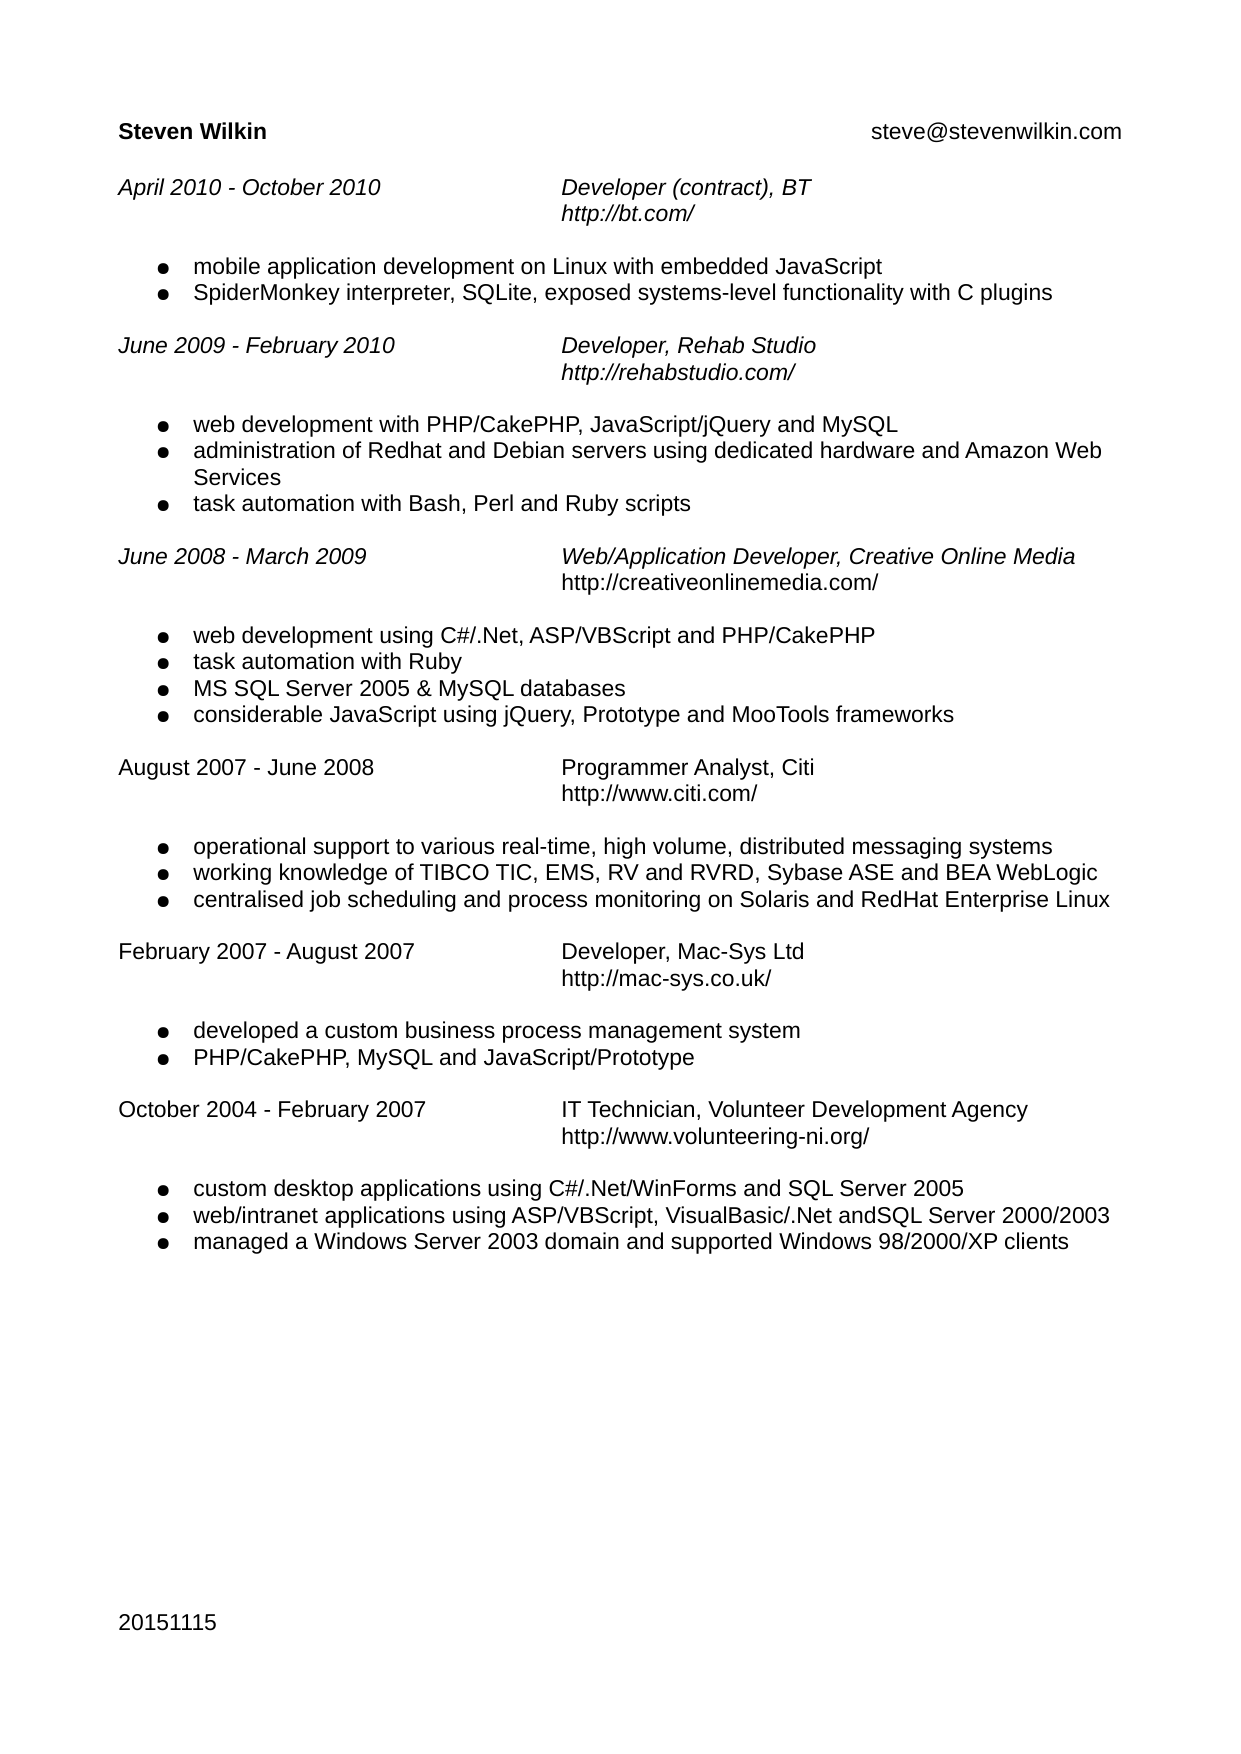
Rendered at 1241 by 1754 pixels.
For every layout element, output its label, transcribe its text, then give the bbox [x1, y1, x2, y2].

list operational support to various real-time, high volume, distributed messaging systems [156, 833, 1122, 859]
text http://rehabstudio.com/ [118, 358, 1122, 385]
list working knowledge of TIBCO TIC, EMS, RV and RVRD, Sybase ASE and BEA WebLogic [156, 859, 1122, 886]
list custom desktop applications using C#/.Net/WinForms and SQL Server 2005 [156, 1175, 1122, 1202]
list task automation with Bash, Perl and Ruby scripts [156, 490, 1122, 517]
list June 2009 - February 2010 Developer, Rehab Studio [81, 332, 1122, 358]
text April 2010 - October 2010 Developer (contract), BT [118, 174, 1122, 200]
list web/intranet applications using ASP/VBScript, VisualBasic/.Net andSQL Server 2000/2003 [156, 1202, 1122, 1228]
text http://www.citi.com/ [118, 780, 1122, 806]
list web development with PHP/CakePHP, JavaScript/jQuery and MySQL [156, 411, 1122, 437]
list administration of Redhat and Debian servers using dedicated hardware and Amazon Web Services [156, 437, 1122, 490]
text http://creativeonlinemedia.com/ [118, 569, 1122, 596]
list MS SQL Server 2005 & MySQL databases [156, 675, 1122, 701]
list developed a custom business process management system [156, 1017, 1122, 1044]
text February 2007 - August 2007 Developer, Mac-Sys Ltd [118, 938, 1122, 964]
list SpiderMonkey interpreter, SQLite, exposed systems-level functionality with C plugins [156, 279, 1122, 306]
text http://www.volunteering-ni.org/ [118, 1123, 1122, 1149]
text August 2007 - June 2008 Programmer Analyst, Citi [118, 754, 1122, 780]
list managed a Windows Server 2003 domain and supported Windows 98/2000/XP clients [156, 1228, 1122, 1254]
list task automation with Ruby [156, 648, 1122, 675]
list considerable JavaScript using jQuery, Prototype and MooTools frameworks [156, 701, 1122, 727]
text http://bt.com/ [118, 200, 1122, 227]
list centralised job scheduling and process monitoring on Solaris and RedHat Enterprise Linux [156, 886, 1122, 912]
text October 2004 - February 2007 IT Technician, Volunteer Development Agency [118, 1096, 1122, 1123]
list PHP/CakePHP, MySQL and JavaScript/Prototype [156, 1044, 1122, 1070]
list mobile application development on Linux with embedded JavaScript [156, 253, 1122, 279]
text http://mac-sys.co.uk/ [118, 964, 1122, 991]
list web development using C#/.Net, ASP/VBScript and PHP/CakePHP [156, 622, 1122, 648]
text June 2008 - March 2009 Web/Application Developer, Creative Online Media [118, 543, 1122, 569]
